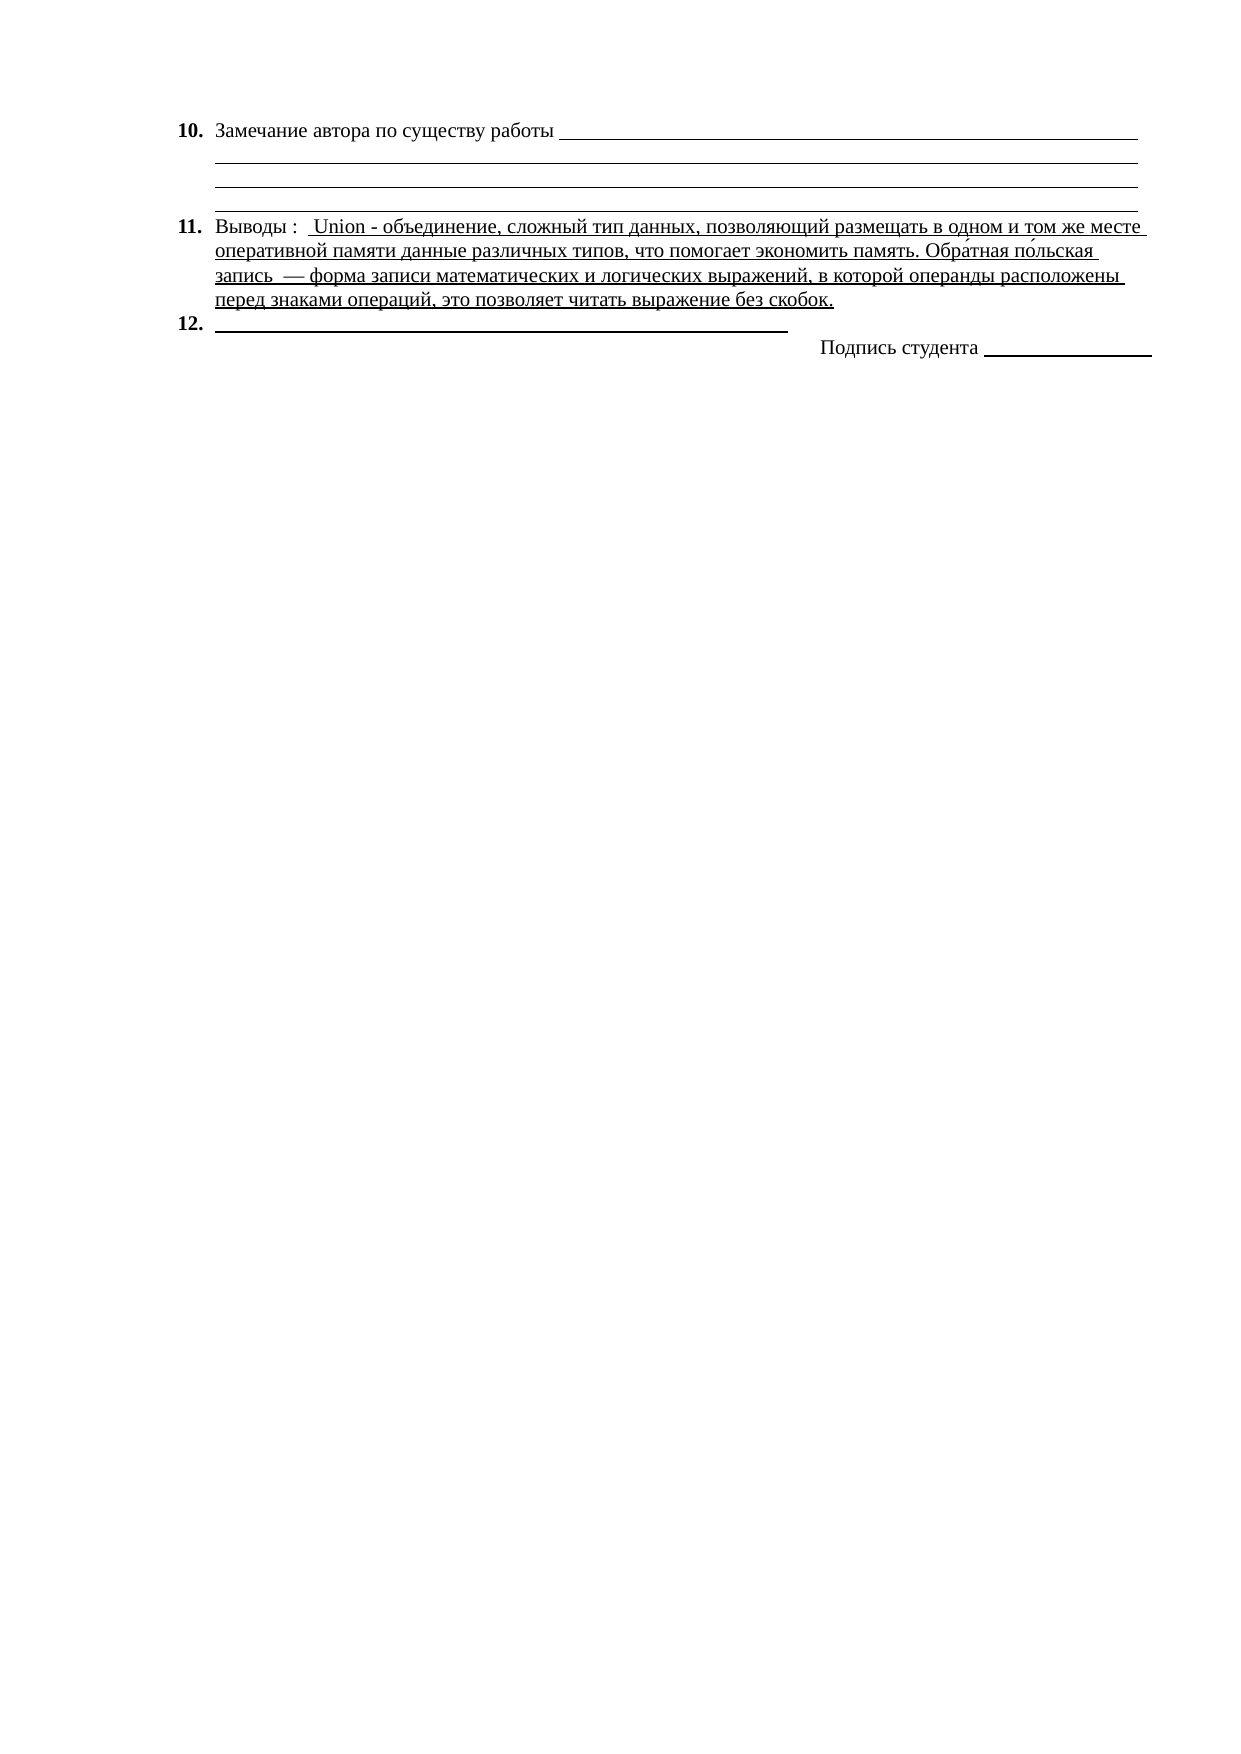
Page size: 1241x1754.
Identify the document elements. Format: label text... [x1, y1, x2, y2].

list Выводы : Union - объединение, сложный тип данных, позволяющий размещать в одном и том же месте оперативной памяти данные различных типов, что помогает экономить память. Обра́тная по́льская запись — форма записи математических и логических выражений, в которой операнды расположены перед знаками операций, это позволяет читать выражение без скобок. [177, 214, 1152, 311]
text Подпись студента [215, 335, 1152, 359]
list Замечание автора по существу работы [177, 118, 1152, 214]
